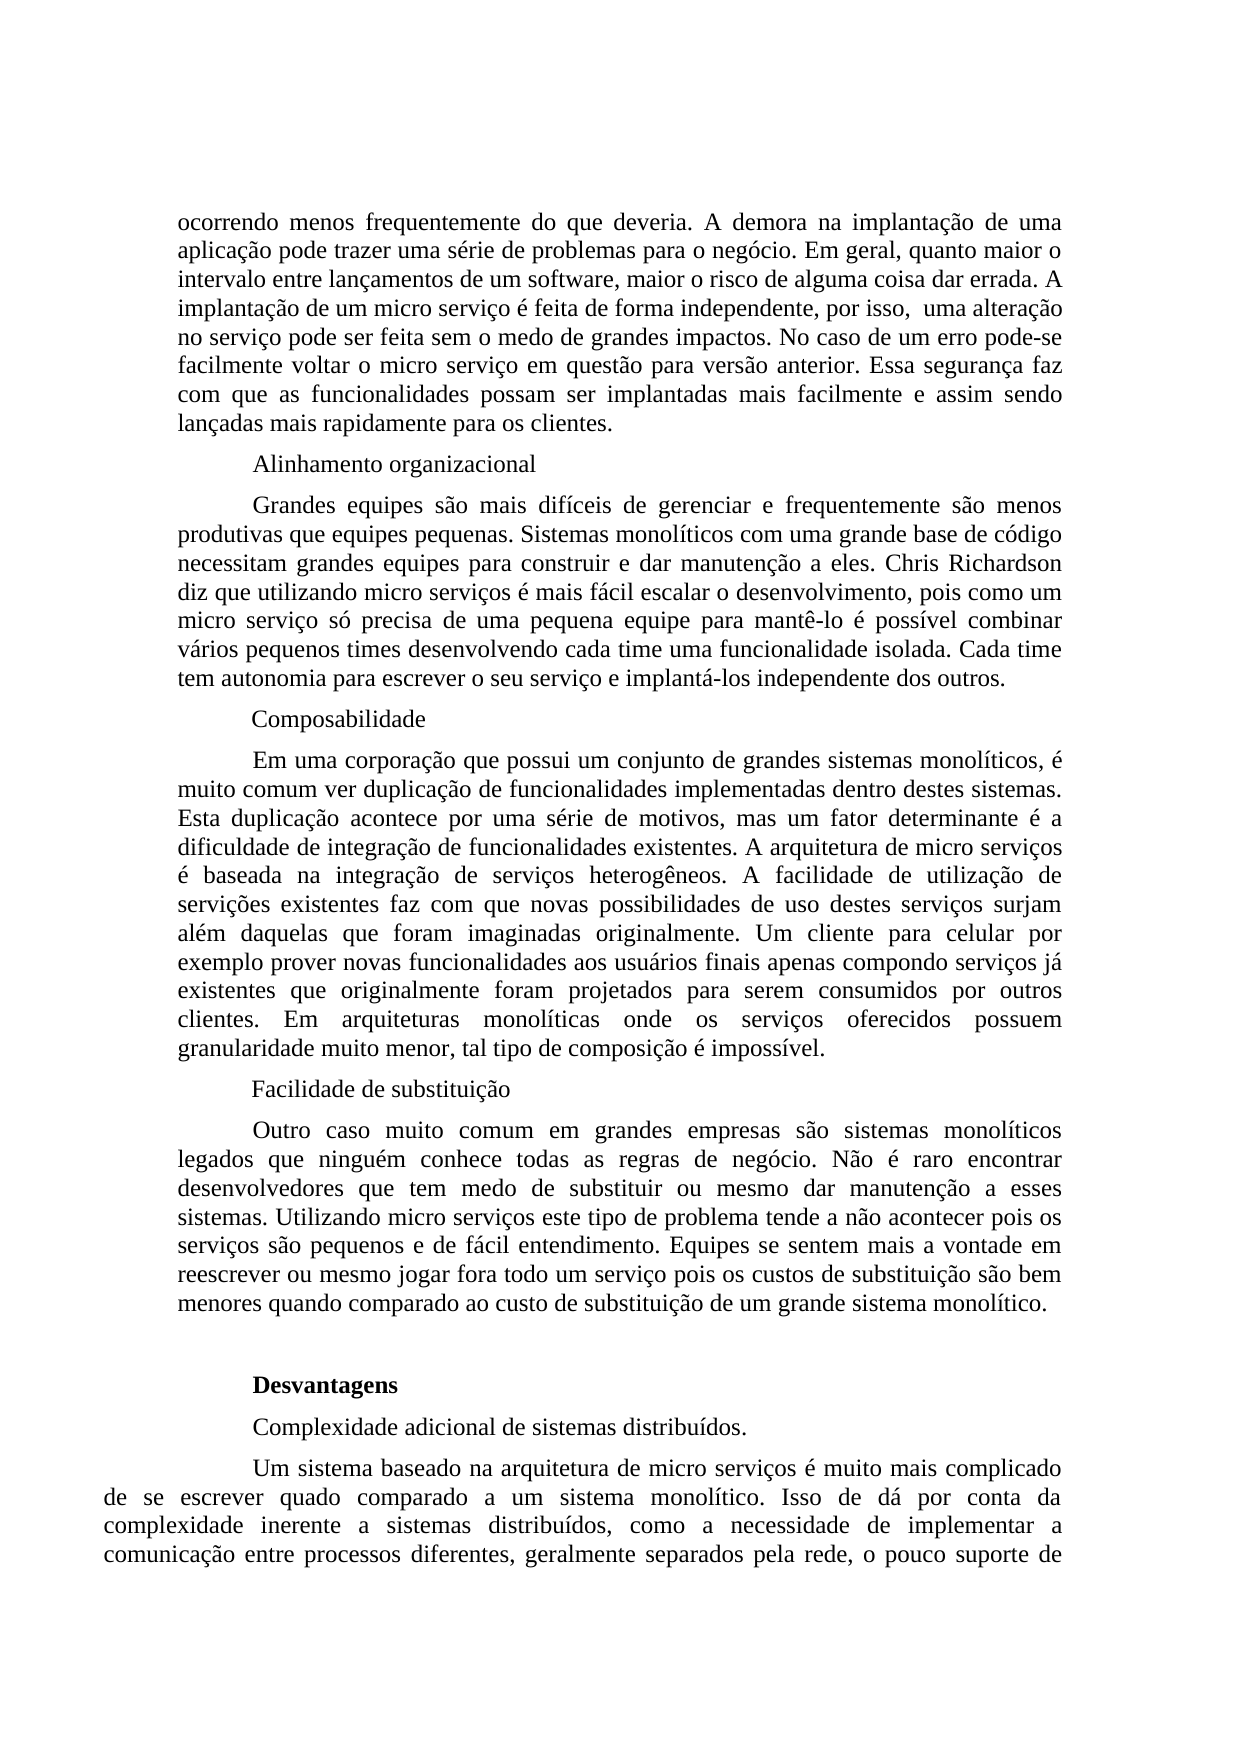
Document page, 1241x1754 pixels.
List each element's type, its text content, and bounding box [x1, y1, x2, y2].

text Grandes equipes são mais difíceis de gerenciar e frequentemente são menos produtivas que equipes pequenas. Sistemas monolíticos com uma grande base de código necessitam grandes equipes para construir e dar manutenção a eles. Chris Richardson diz que utilizando micro serviços é mais fácil escalar o desenvolvimento, pois como um micro serviço só precisa de uma pequena equipe para mantê-lo é possível combinar vários pequenos times desenvolvendo cada time uma funcionalidade isolada. Cada time tem autonomia para escrever o seu serviço e implantá-los independente dos outros. [177, 491, 1063, 692]
text Um sistema baseado na arquitetura de micro serviços é muito mais complicado de se escrever quado comparado a um sistema monolítico. Isso de dá por conta da complexidade inerente a sistemas distribuídos, como a necessidade de implementar a comunicação entre processos diferentes, geralmente separados pela rede, o pouco suporte de [103, 1453, 1063, 1568]
text ocorrendo menos frequentemente do que deveria. A demora na implantação de uma aplicação pode trazer uma série de problemas para o negócio. Em geral, quanto maior o intervalo entre lançamentos de um software, maior o risco de alguma coisa dar errada. A implantação de um micro serviço é feita de forma independente, por isso, uma alteração no serviço pode ser feita sem o medo de grandes impactos. No caso de um erro pode-se facilmente voltar o micro serviço em questão para versão anterior. Essa segurança faz com que as funcionalidades possam ser implantadas mais facilmente e assim sendo lançadas mais rapidamente para os clientes. [177, 207, 1063, 437]
list Facilidade de substituição [213, 1074, 1063, 1103]
text Em uma corporação que possui um conjunto de grandes sistemas monolíticos, é muito comum ver duplicação de funcionalidades implementadas dentro destes sistemas. Esta duplicação acontece por uma série de motivos, mas um fator determinante é a dificuldade de integração de funcionalidades existentes. A arquitetura de micro serviços é baseada na integração de serviços heterogêneos. A facilidade de utilização de servições existentes faz com que novas possibilidades de uso destes serviços surjam além daquelas que foram imaginadas originalmente. Um cliente para celular por exemplo prover novas funcionalidades aos usuários finais apenas compondo serviços já existentes que originalmente foram projetados para serem consumidos por outros clientes. Em arquiteturas monolíticas onde os serviços oferecidos possuem granularidade muito menor, tal tipo de composição é impossível. [177, 746, 1063, 1062]
text Complexidade adicional de sistemas distribuídos. [177, 1412, 1063, 1441]
text Desvantagens [103, 1371, 1063, 1399]
text Outro caso muito comum em grandes empresas são sistemas monolíticos legados que ninguém conhece todas as regras de negócio. Não é raro encontrar desenvolvedores que tem medo de substituir ou mesmo dar manutenção a esses sistemas. Utilizando micro serviços este tipo de problema tende a não acontecer pois os serviços são pequenos e de fácil entendimento. Equipes se sentem mais a vontade em reescrever ou mesmo jogar fora todo um serviço pois os custos de substituição são bem menores quando comparado ao custo de substituição de um grande sistema monolítico. [177, 1116, 1063, 1317]
list Composabilidade [213, 704, 1063, 733]
text Alinhamento organizacional [177, 449, 1063, 478]
